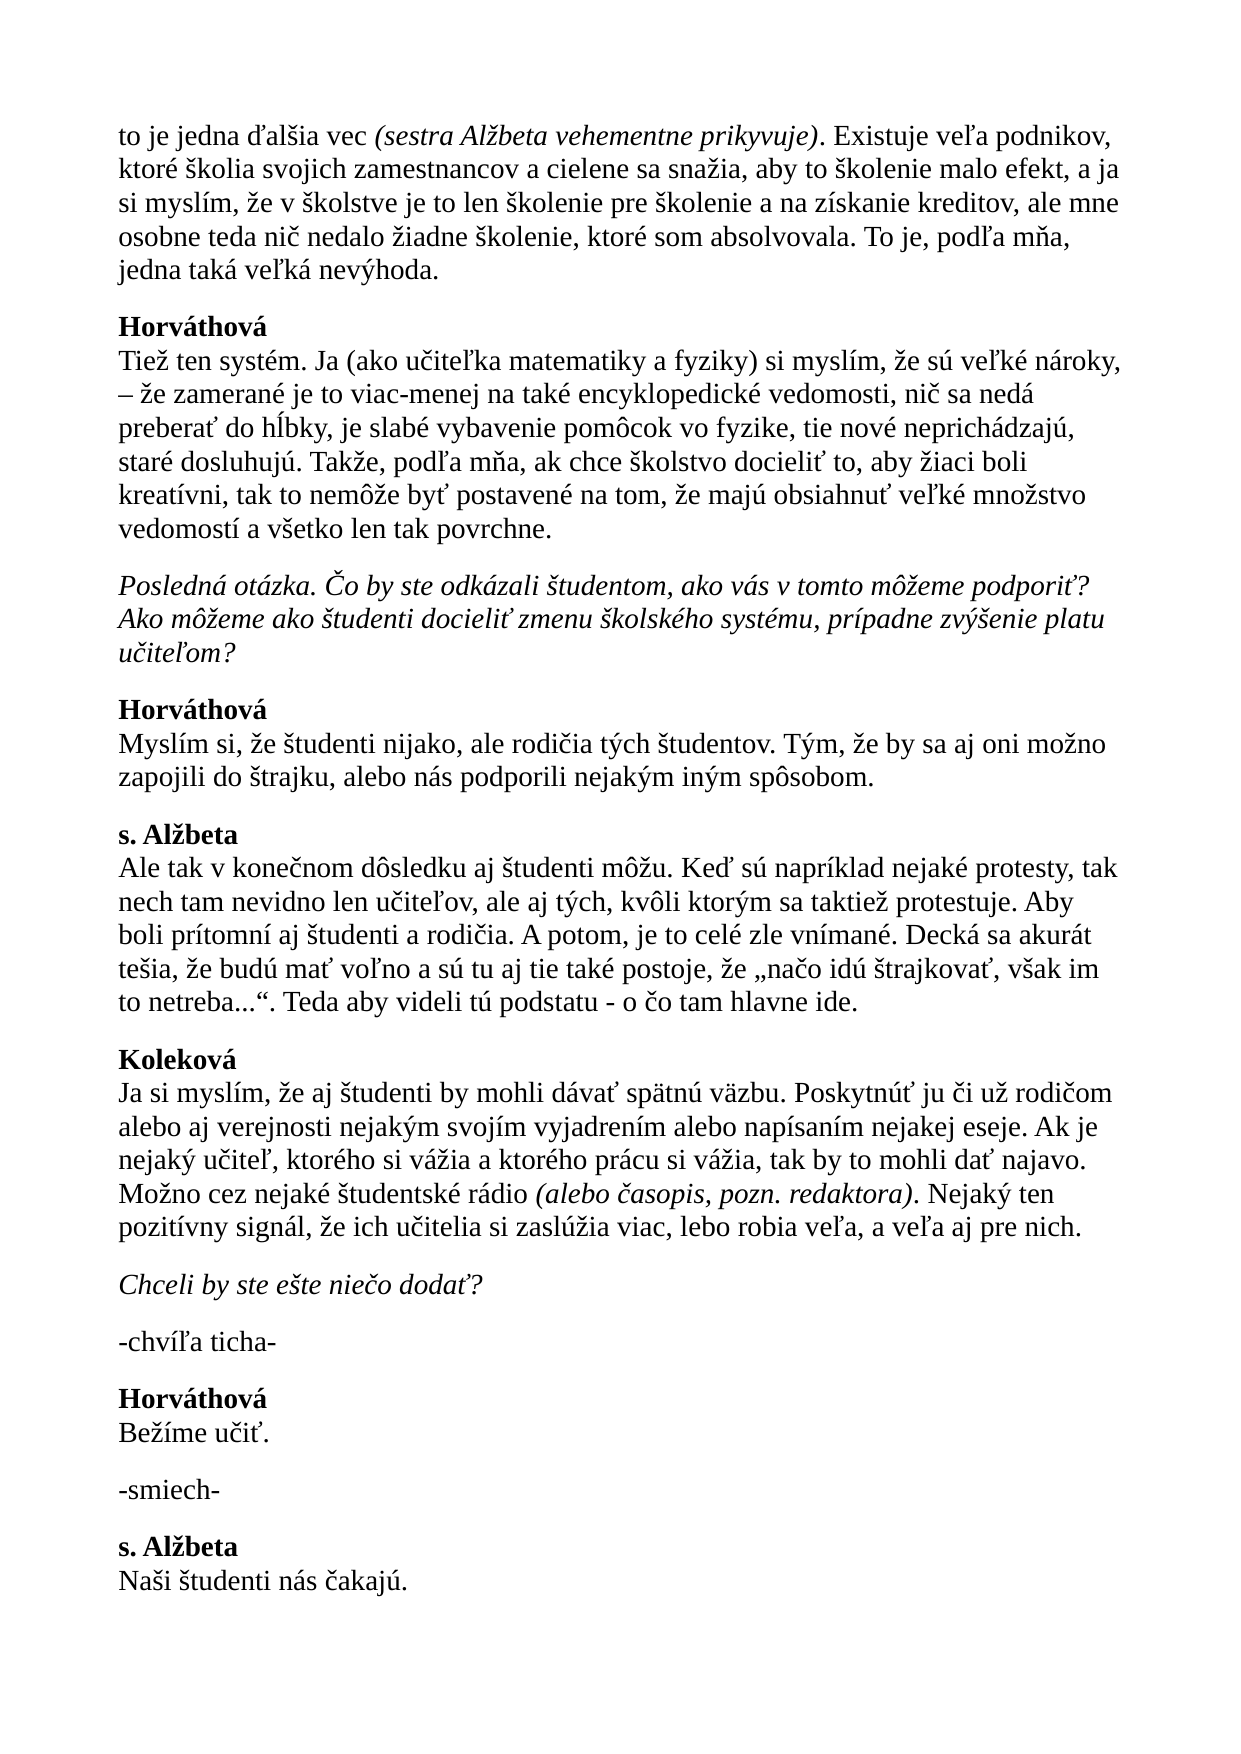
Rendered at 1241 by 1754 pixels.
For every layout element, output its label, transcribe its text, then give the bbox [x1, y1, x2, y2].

text Horváthová Bežíme učiť. [118, 1381, 1122, 1448]
text Horváthová Tiež ten systém. Ja (ako učiteľka matematiky a fyziky) si myslím, že sú veľké nároky, – že zamerané je to viac-menej na také encyklopedické vedomosti, nič sa nedá preberať do hĺbky, je slabé vybavenie pomôcok vo fyzike, tie nové neprichádzajú, staré dosluhujú. Takže, podľa mňa, ak chce školstvo docieliť to, aby žiaci boli kreatívni, tak to nemôže byť postavené na tom, že majú obsiahnuť veľké množstvo vedomostí a všetko len tak povrchne. [118, 309, 1122, 544]
text Posledná otázka. Čo by ste odkázali študentom, ako vás v tomto môžeme podporiť? Ako môžeme ako študenti docieliť zmenu školského systému, prípadne zvýšenie platu učiteľom? [118, 568, 1122, 669]
text s. Alžbeta Naši študenti nás čakajú. [118, 1529, 1122, 1597]
text Horváthová Myslím si, že študenti nijako, ale rodičia tých študentov. Tým, že by sa aj oni možno zapojili do štrajku, alebo nás podporili nejakým iným spôsobom. [118, 692, 1122, 793]
text Koleková Ja si myslím, že aj študenti by mohli dávať spätnú väzbu. Poskytnúť ju či už rodičom alebo aj verejnosti nejakým svojím vyjadrením alebo napísaním nejakej eseje. Ak je nejaký učiteľ, ktorého si vážia a ktorého prácu si vážia, tak by to mohli dať najavo. Možno cez nejaké študentské rádio (alebo časopis, pozn. redaktora). Nejaký ten pozitívny signál, že ich učitelia si zaslúžia viac, lebo robia veľa, a veľa aj pre nich. [118, 1042, 1122, 1243]
text Chceli by ste ešte niečo dodať? [118, 1267, 1122, 1300]
text to je jedna ďalšia vec (sestra Alžbeta vehementne prikyvuje). Existuje veľa podnikov, ktoré školia svojich zamestnancov a cielene sa snažia, aby to školenie malo efekt, a ja si myslím, že v školstve je to len školenie pre školenie a na získanie kreditov, ale mne osobne teda nič nedalo žiadne školenie, ktoré som absolvovala. To je, podľa mňa, jedna taká veľká nevýhoda. [118, 118, 1122, 286]
text -chvíľa ticha- [118, 1324, 1122, 1358]
text -smiech- [118, 1472, 1122, 1506]
text s. Alžbeta Ale tak v konečnom dôsledku aj študenti môžu. Keď sú napríklad nejaké protesty, tak nech tam nevidno len učiteľov, ale aj tých, kvôli ktorým sa taktiež protestuje. Aby boli prítomní aj študenti a rodičia. A potom, je to celé zle vnímané. Decká sa akurát tešia, že budú mať voľno a sú tu aj tie také postoje, že „načo idú štrajkovať, však im to netreba...“. Teda aby videli tú podstatu - o čo tam hlavne ide. [118, 817, 1122, 1018]
